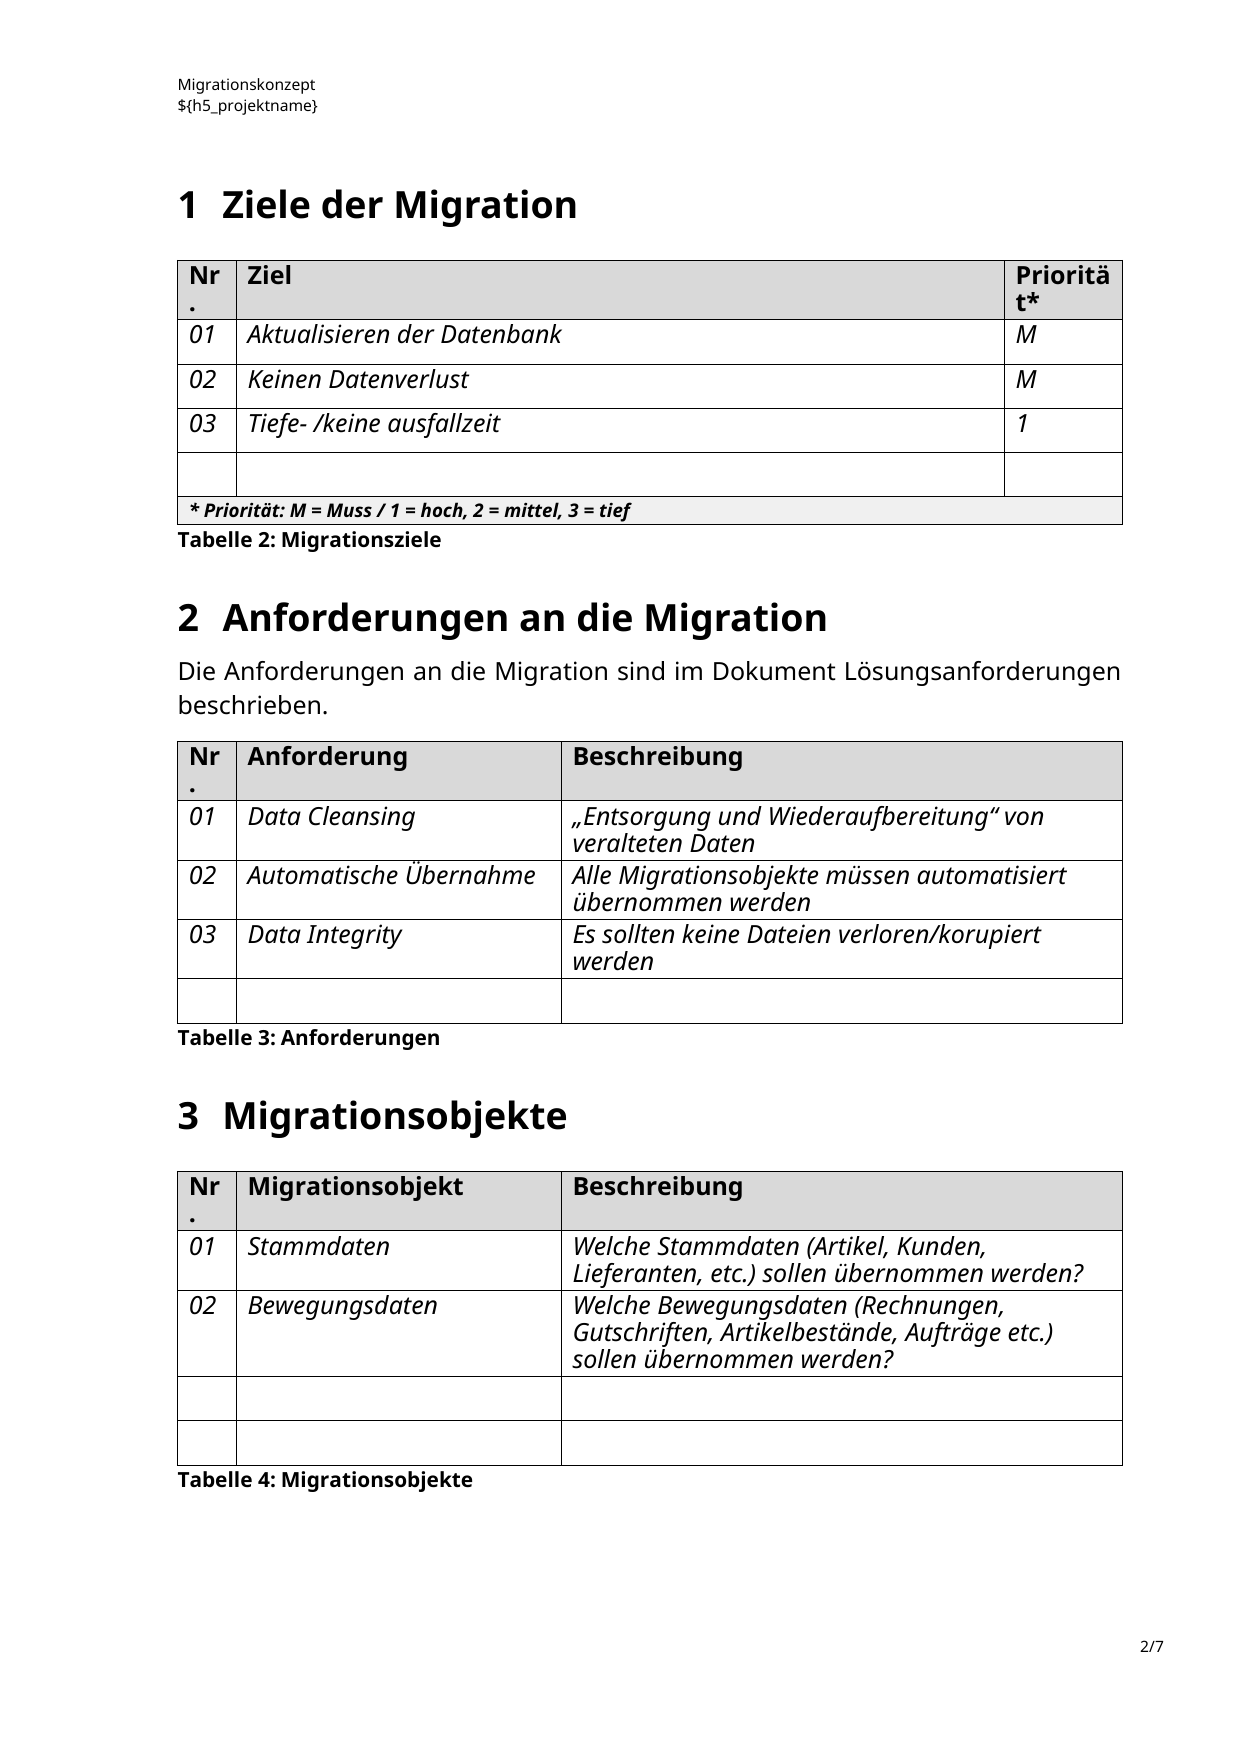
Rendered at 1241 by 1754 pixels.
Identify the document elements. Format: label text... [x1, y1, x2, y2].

table_cell 02 [178, 365, 236, 408]
table_cell [178, 1421, 236, 1464]
table_cell 01 [178, 1231, 236, 1289]
table_header Anforderung [237, 742, 561, 800]
table_cell 02 [178, 861, 236, 919]
table_cell Tiefe- /keine ausfallzeit [237, 409, 1004, 452]
text Tabelle 2: Migrationsziele [177, 525, 1122, 554]
table_header Nr. [178, 261, 236, 319]
table_cell [237, 1421, 561, 1464]
table_cell Stammdaten [237, 1231, 561, 1289]
text Tabelle 4: Migrationsobjekte [177, 1466, 1122, 1494]
table_cell M [1005, 365, 1122, 408]
table_cell 01 [178, 320, 236, 363]
table_cell Data Integrity [237, 920, 561, 978]
table_cell „Entsorgung und Wiederaufbereitung“ von veralteten Daten [562, 801, 1122, 859]
table_cell 03 [178, 409, 236, 452]
table_cell * Priorität: M = Muss / 1 = hoch, 2 = mittel, 3 = tief [178, 497, 1122, 524]
table_cell [562, 979, 1122, 1022]
table_header Migrationsobjekt [237, 1172, 561, 1230]
table_cell Alle Migrationsobjekte müssen automatisiert übernommen werden [562, 861, 1122, 919]
table_cell Bewegungsdaten [237, 1291, 561, 1376]
table_cell Data Cleansing [237, 801, 561, 859]
subtitle Ziele der Migration [177, 178, 1122, 228]
table_cell 01 [178, 801, 236, 859]
table_header Nr. [178, 1172, 236, 1230]
table_cell Welche Bewegungsdaten (Rechnungen, Gutschriften, Artikelbestände, Aufträge etc.) sollen übernommen werden? [562, 1291, 1122, 1376]
table_cell M [1005, 320, 1122, 363]
subtitle Migrationsobjekte [177, 1089, 1122, 1139]
table_cell Welche Stammdaten (Artikel, Kunden, Lieferanten, etc.) sollen übernommen werden? [562, 1231, 1122, 1289]
table_cell 02 [178, 1291, 236, 1376]
table_header Beschreibung [562, 742, 1122, 800]
table_cell [178, 979, 236, 1022]
table_cell Keinen Datenverlust [237, 365, 1004, 408]
table_header Beschreibung [562, 1172, 1122, 1230]
table_cell Automatische Übernahme [237, 861, 561, 919]
text Die Anforderungen an die Migration sind im Dokument Lösungsanforderungen beschrieben. [177, 654, 1122, 722]
table_cell 03 [178, 920, 236, 978]
table_cell [237, 453, 1004, 496]
table_cell [562, 1421, 1122, 1464]
table_cell [237, 1377, 561, 1420]
table_header Priorität* [1005, 261, 1122, 319]
subtitle Anforderungen an die Migration [177, 591, 1122, 641]
table_cell [1005, 453, 1122, 496]
table_header Ziel [237, 261, 1004, 319]
table_cell [178, 1377, 236, 1420]
table_cell [178, 453, 236, 496]
text Tabelle 3: Anforderungen [177, 1024, 1122, 1052]
table_cell 1 [1005, 409, 1122, 452]
table_cell Aktualisieren der Datenbank [237, 320, 1004, 363]
table_cell [237, 979, 561, 1022]
table_header Nr. [178, 742, 236, 800]
table_cell Es sollten keine Dateien verloren/korupiert werden [562, 920, 1122, 978]
table_cell [562, 1377, 1122, 1420]
